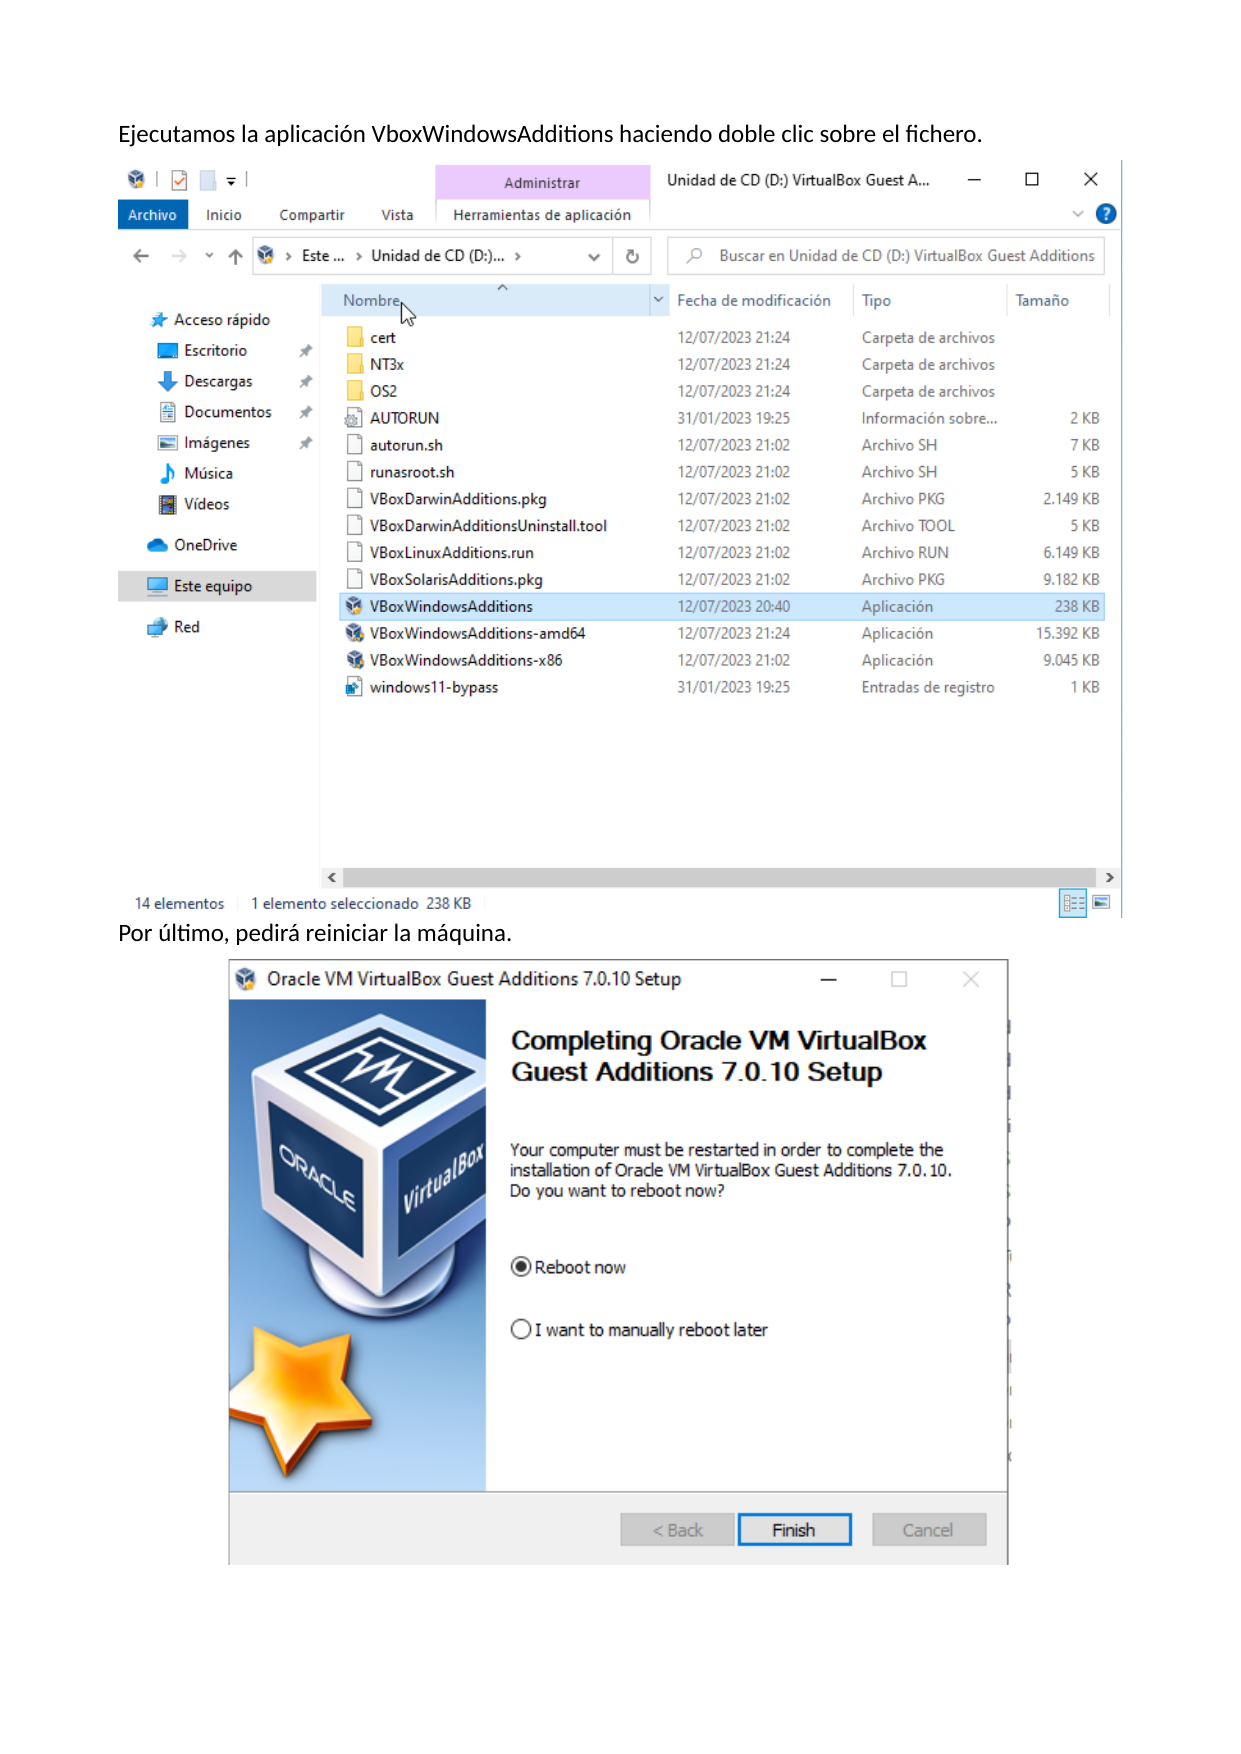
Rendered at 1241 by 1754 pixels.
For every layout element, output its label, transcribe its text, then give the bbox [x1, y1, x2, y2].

text Por último, pedirá reiniciar la máquina. [118, 918, 1122, 948]
picture [118, 160, 1123, 918]
text Ejecutamos la aplicación VboxWindowsAdditions haciendo doble clic sobre el fichero. [118, 118, 1122, 149]
picture [228, 959, 1012, 1565]
